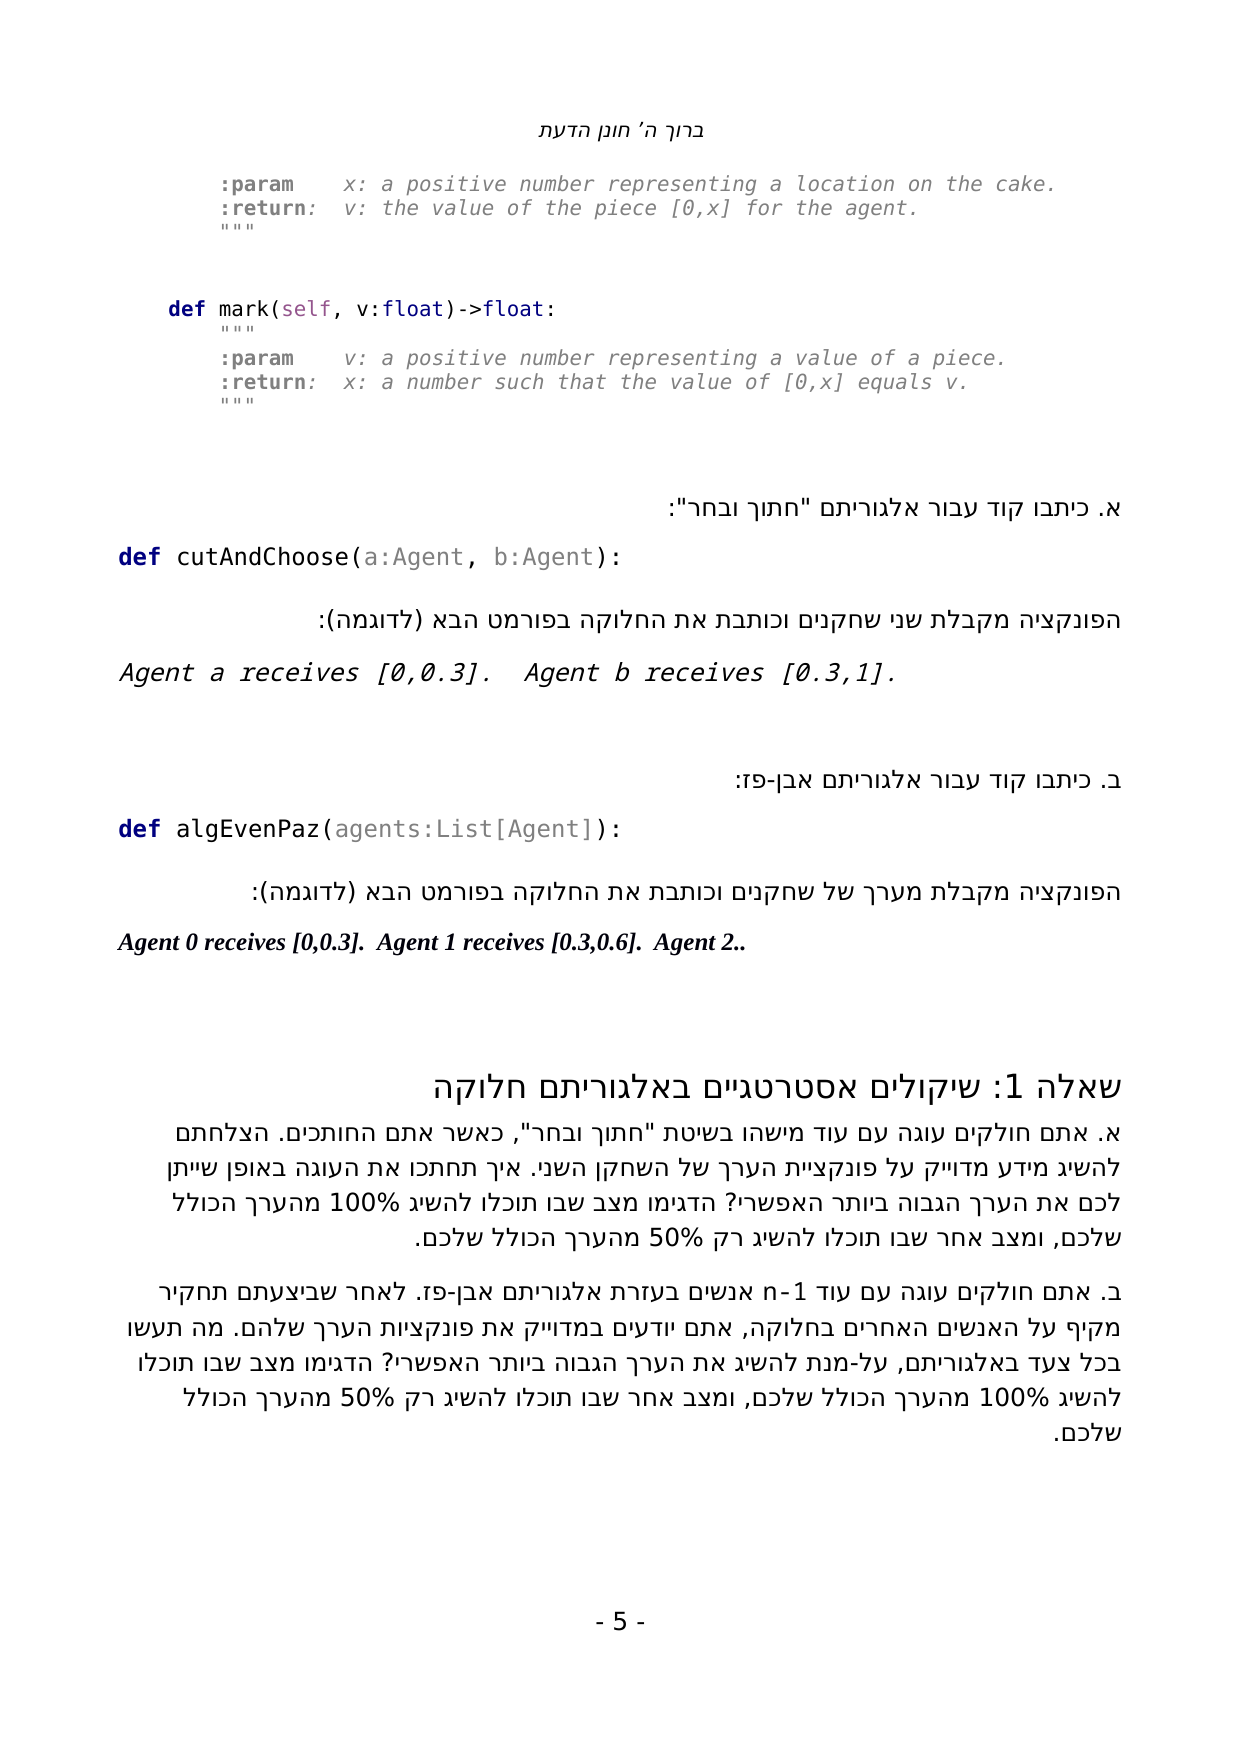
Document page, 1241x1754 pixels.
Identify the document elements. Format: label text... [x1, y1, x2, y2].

text א. אתם חולקים עוגה עם עוד מישהו בשיטת "חתוך ובחר", כאשר אתם החותכים. הצלחתם להשיג מידע מדוייק על פונקציית הערך של השחקן השני. איך תחתכו את העוגה באופן שייתן לכם את הערך הגבוה ביותר האפשרי? הדגימו מצב שבו תוכלו להשיג 100% מהערך הכולל שלכם, ומצב אחר שבו תוכלו להשיג רק 50% מהערך הכולל שלכם. [118, 1118, 1122, 1253]
text ב. כיתבו קוד עבור אלגוריתם אבן-פז: [118, 766, 1122, 795]
text def algEvenPaz(agents:List[Agent]): [118, 815, 1122, 877]
text הפונקציה מקבלת שני שחקנים וכותבת את החלוקה בפורמט הבא (לדוגמה): [118, 605, 1122, 634]
text :param x: a positive number representing a location on the cake. :return: v: the value of the piece [0,x] for the agent. """ def mark(self, v:float)->float: """ :param v: a positive number representing a value of a piece. :return: x: a number such that the value of [0,x] equals v. """ [118, 172, 1122, 453]
text ב. אתם חולקים עוגה עם עוד n-1 אנשים בעזרת אלגוריתם אבן-פז. לאחר שביצעתם תחקיר מקיף על האנשים האחרים בחלוקה, אתם יודעים במדוייק את פונקציות הערך שלהם. מה תעשו בכל צעד באלגוריתם, על-מנת להשיג את הערך הגבוה ביותר האפשרי? הדגימו מצב שבו תוכלו להשיג 100% מהערך הכולל שלכם, ומצב אחר שבו תוכלו להשיג רק 50% מהערך הכולל שלכם. [118, 1273, 1122, 1447]
text Agent 0 receives [0,0.3]. Agent 1 receives [0.3,0.6]. Agent 2.. [118, 927, 1122, 956]
text Agent a receives [0,0.3]. Agent b receives [0.3,1]. [118, 655, 1122, 689]
text א. כיתבו קוד עבור אלגוריתם "חתוך ובחר": [118, 494, 1122, 523]
subtitle שאלה 1: שיקולים אסטרטגיים באלגוריתם חלוקה [118, 1067, 1122, 1106]
text הפונקציה מקבלת מערך של שחקנים וכותבת את החלוקה בפורמט הבא (לדוגמה): [118, 877, 1122, 906]
text def cutAndChoose(a:Agent, b:Agent): [118, 543, 1122, 605]
